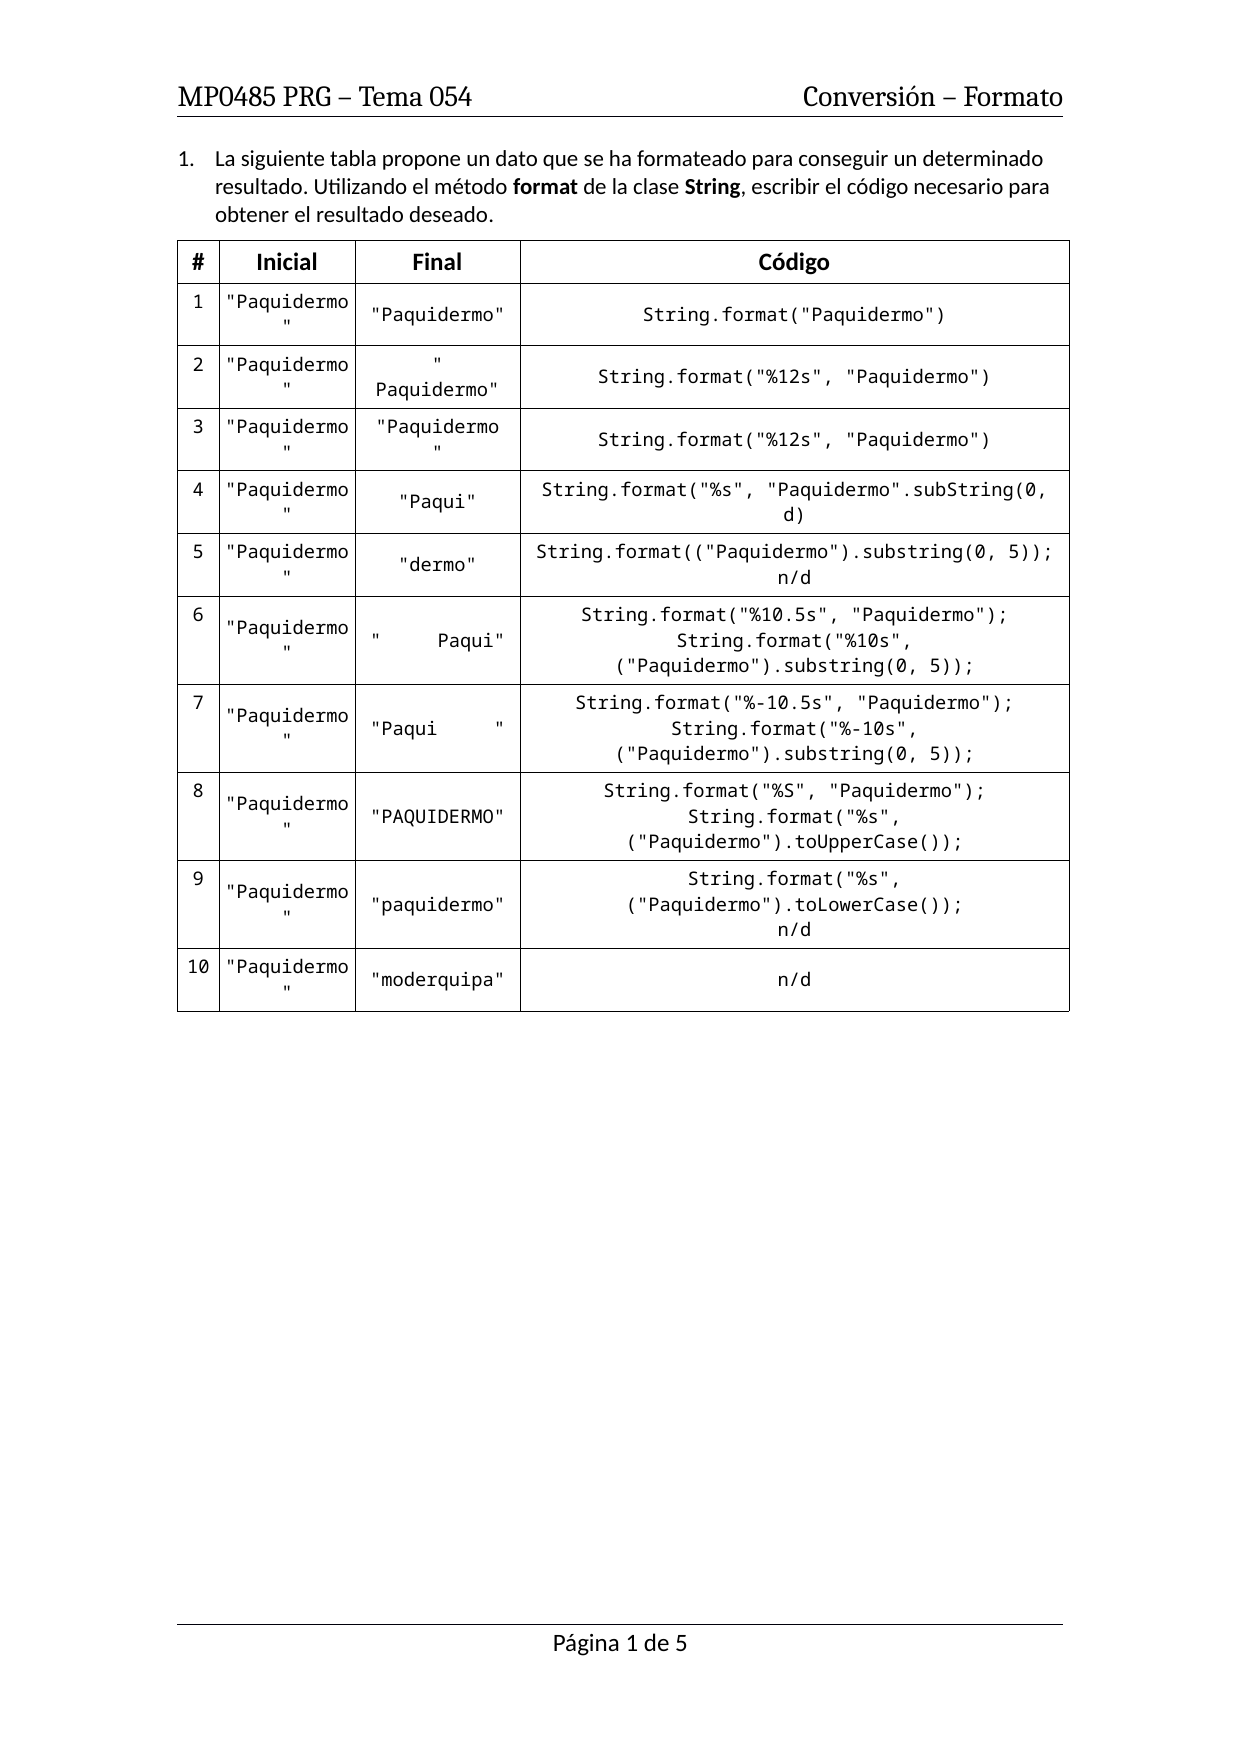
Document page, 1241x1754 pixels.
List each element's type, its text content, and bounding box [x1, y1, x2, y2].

table_cell 1 [178, 284, 219, 345]
table_cell String.format("%12s", "Paquidermo") [521, 409, 1069, 470]
table_cell 3 [178, 409, 219, 470]
table_cell String.format("%S", "Paquidermo"); String.format("%s", ("Paquidermo").toUpperCase()); [521, 773, 1069, 860]
table_cell 9 [178, 861, 219, 948]
table_cell "dermo" [356, 534, 520, 596]
table_cell 6 [178, 597, 219, 684]
table_cell "Paquidermo" [220, 773, 355, 860]
table_cell 8 [178, 773, 219, 860]
table_cell "Paquidermo" [220, 597, 355, 684]
table_cell 10 [178, 949, 219, 1011]
table_cell " Paquidermo" [356, 346, 520, 408]
table_cell 7 [178, 685, 219, 772]
table_cell String.format("%12s", "Paquidermo") [521, 346, 1069, 408]
table_cell "Paquidermo" [220, 534, 355, 596]
table_cell "PAQUIDERMO" [356, 773, 520, 860]
list La siguiente tabla propone un dato que se ha formateado para conseguir un determinado resultado. Utilizando el método format de la clase String, escribir el código necesario para obtener el resultado deseado. [177, 144, 1063, 228]
table_cell " Paqui" [356, 597, 520, 684]
table_cell String.format("%s", "Paquidermo".subString(0, d) [521, 471, 1069, 533]
table_cell "Paquidermo" [220, 471, 355, 533]
table_header Código [521, 241, 1069, 282]
table_cell "Paquidermo" [220, 284, 355, 345]
table_cell "Paquidermo" [220, 409, 355, 470]
table_cell String.format("%-10.5s", "Paquidermo"); String.format("%-10s", ("Paquidermo").substring(0, 5)); [521, 685, 1069, 772]
table_cell String.format("%10.5s", "Paquidermo"); String.format("%10s", ("Paquidermo").substring(0, 5)); [521, 597, 1069, 684]
table_cell String.format("%s", ("Paquidermo").toLowerCase()); n/d [521, 861, 1069, 948]
table_cell n/d [521, 949, 1069, 1011]
table_cell 5 [178, 534, 219, 596]
table_cell "Paqui" [356, 471, 520, 533]
table_header # [178, 241, 219, 282]
table_cell "Paquidermo" [220, 861, 355, 948]
table_cell String.format("Paquidermo") [521, 284, 1069, 345]
table_cell "Paquidermo" [356, 284, 520, 345]
table_cell "Paquidermo" [220, 685, 355, 772]
table_cell "Paqui " [356, 685, 520, 772]
table_cell "paquidermo" [356, 861, 520, 948]
table_cell 2 [178, 346, 219, 408]
table_header Final [356, 241, 520, 282]
table_cell "Paquidermo " [356, 409, 520, 470]
table_header Inicial [220, 241, 355, 282]
table_cell "Paquidermo" [220, 949, 355, 1011]
table_cell "moderquipa" [356, 949, 520, 1011]
table_cell String.format(("Paquidermo").substring(0, 5)); n/d [521, 534, 1069, 596]
table_cell "Paquidermo" [220, 346, 355, 408]
table_cell 4 [178, 471, 219, 533]
